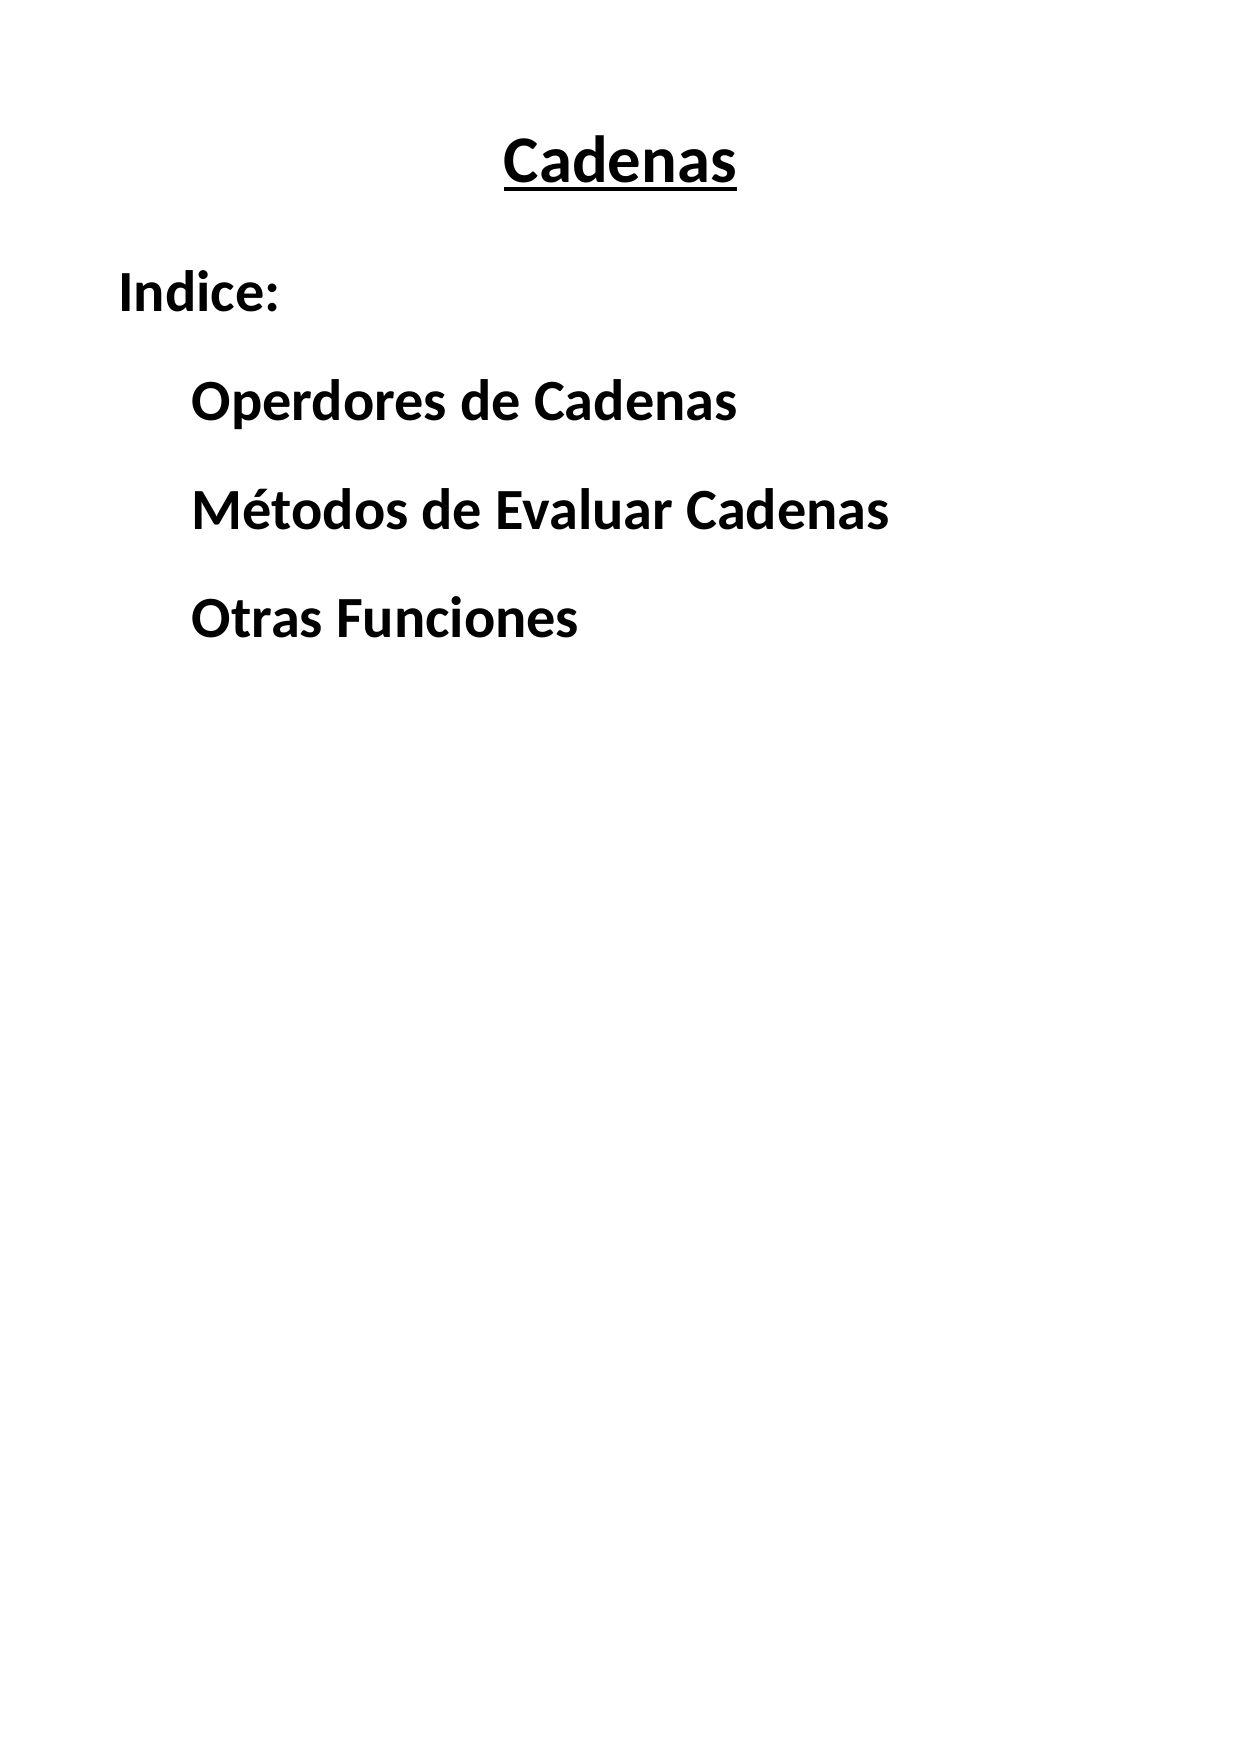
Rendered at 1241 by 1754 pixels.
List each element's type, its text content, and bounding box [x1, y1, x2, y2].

text Métodos de Evaluar Cadenas [118, 472, 1122, 544]
text Cadenas [118, 118, 1122, 199]
text Otras Funciones [118, 581, 1122, 652]
text Operdores de Cadenas [118, 364, 1122, 435]
subtitle Indice: [118, 255, 1122, 326]
